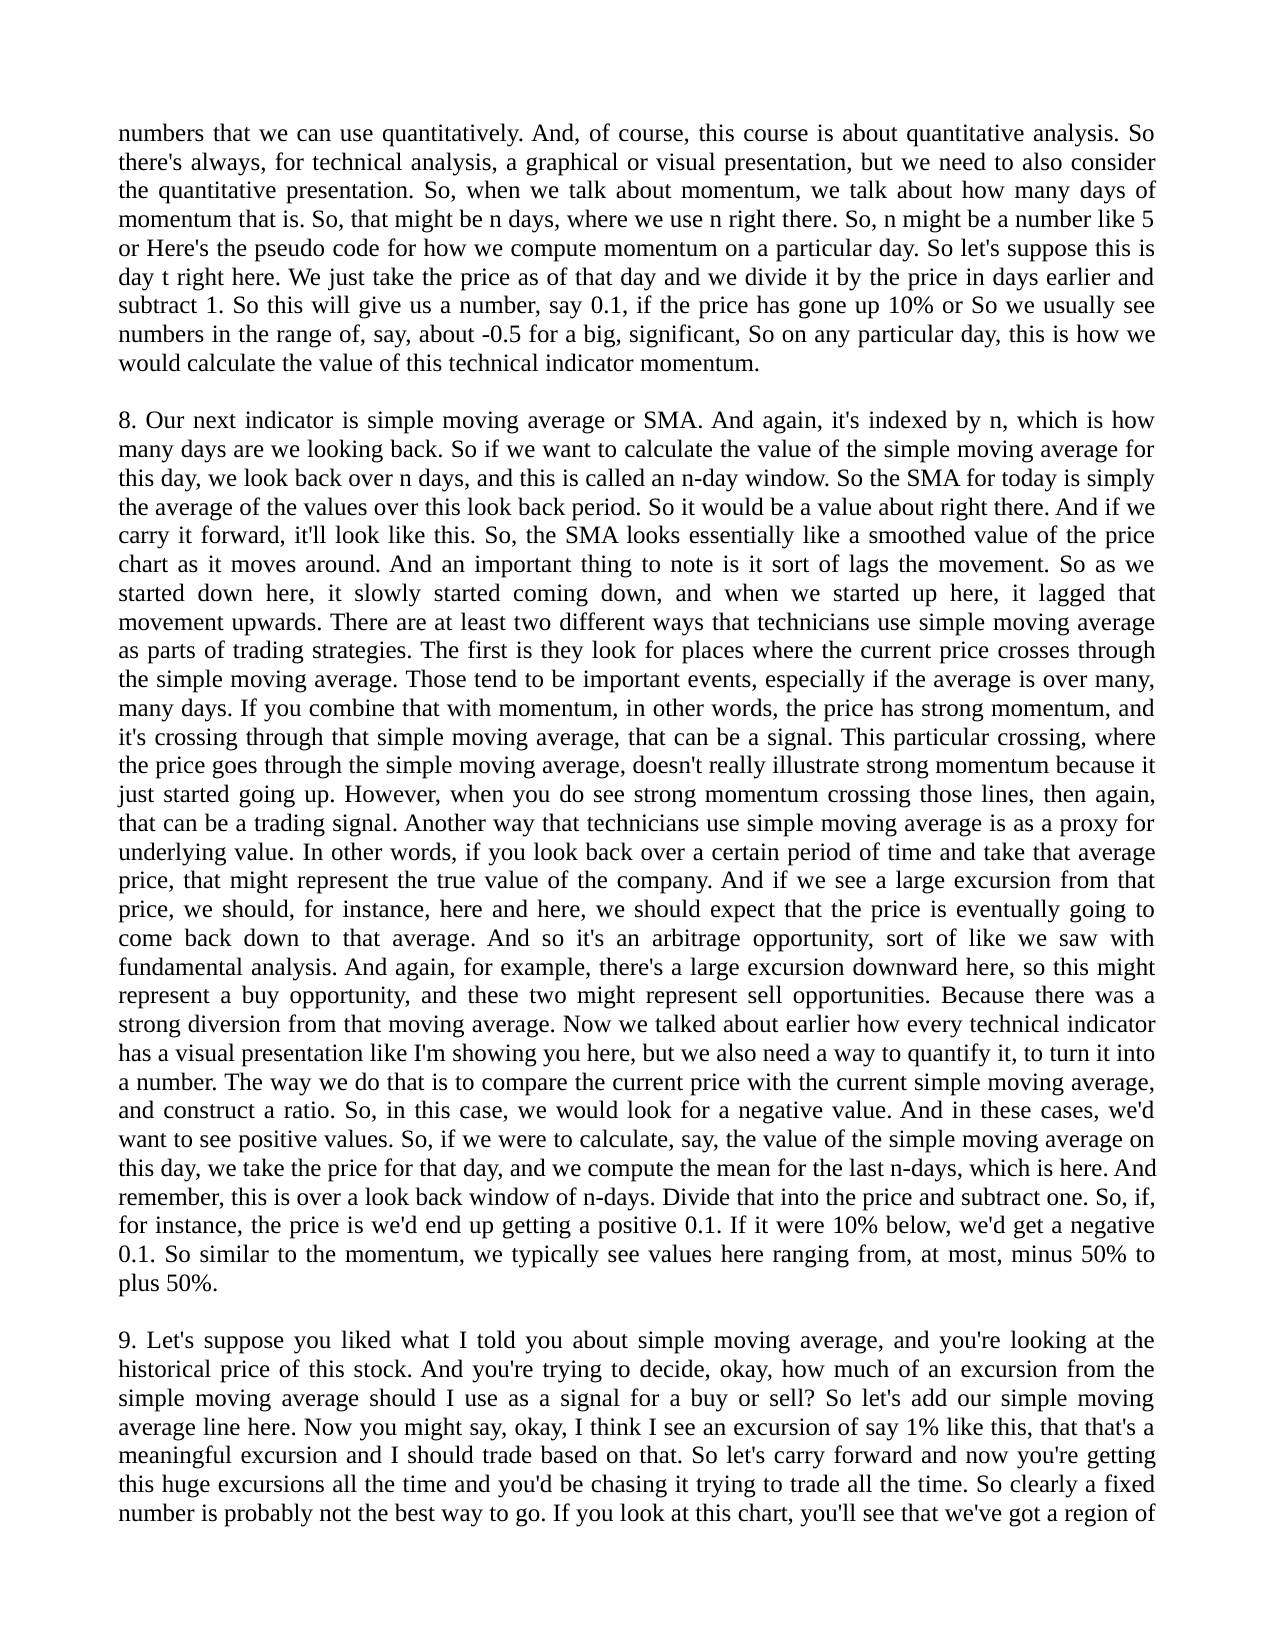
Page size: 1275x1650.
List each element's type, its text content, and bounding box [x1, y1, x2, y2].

text 8. Our next indicator is simple moving average or SMA. And again, it's indexed by n, which is how many days are we looking back. So if we want to calculate the value of the simple moving average for this day, we look back over n days, and this is called an n-day window. So the SMA for today is simply the average of the values over this look back period. So it would be a value about right there. And if we carry it forward, it'll look like this. So, the SMA looks essentially like a smoothed value of the price chart as it moves around. And an important thing to note is it sort of lags the movement. So as we started down here, it slowly started coming down, and when we started up here, it lagged that movement upwards. There are at least two different ways that technicians use simple moving average as parts of trading strategies. The first is they look for places where the current price crosses through the simple moving average. Those tend to be important events, especially if the average is over many, many days. If you combine that with momentum, in other words, the price has strong momentum, and it's crossing through that simple moving average, that can be a signal. This particular crossing, where the price goes through the simple moving average, doesn't really illustrate strong momentum because it just started going up. However, when you do see strong momentum crossing those lines, then again, that can be a trading signal. Another way that technicians use simple moving average is as a proxy for underlying value. In other words, if you look back over a certain period of time and take that average price, that might represent the true value of the company. And if we see a large excursion from that price, we should, for instance, here and here, we should expect that the price is eventually going to come back down to that average. And so it's an arbitrage opportunity, sort of like we saw with fundamental analysis. And again, for example, there's a large excursion downward here, so this might represent a buy opportunity, and these two might represent sell opportunities. Because there was a strong diversion from that moving average. Now we talked about earlier how every technical indicator has a visual presentation like I'm showing you here, but we also need a way to quantify it, to turn it into a number. The way we do that is to compare the current price with the current simple moving average, and construct a ratio. So, in this case, we would look for a negative value. And in these cases, we'd want to see positive values. So, if we were to calculate, say, the value of the simple moving average on this day, we take the price for that day, and we compute the mean for the last n-days, which is here. And remember, this is over a look back window of n-days. Divide that into the price and subtract one. So, if, for instance, the price is we'd end up getting a positive 0.1. If it were 10% below, we'd get a negative 0.1. So similar to the momentum, we typically see values here ranging from, at most, minus 50% to plus 50%. [118, 406, 1157, 1297]
text numbers that we can use quantitatively. And, of course, this course is about quantitative analysis. So there's always, for technical analysis, a graphical or visual presentation, but we need to also consider the quantitative presentation. So, when we talk about momentum, we talk about how many days of momentum that is. So, that might be n days, where we use n right there. So, n might be a number like 5 or Here's the pseudo code for how we compute momentum on a particular day. So let's suppose this is day t right here. We just take the price as of that day and we divide it by the price in days earlier and subtract 1. So this will give us a number, say 0.1, if the price has gone up 10% or So we usually see numbers in the range of, say, about -0.5 for a big, significant, So on any particular day, this is how we would calculate the value of this technical indicator momentum. [118, 118, 1157, 377]
text 9. Let's suppose you liked what I told you about simple moving average, and you're looking at the historical price of this stock. And you're trying to decide, okay, how much of an excursion from the simple moving average should I use as a signal for a buy or sell? So let's add our simple moving average line here. Now you might say, okay, I think I see an excursion of say 1% like this, that that's a meaningful excursion and I should trade based on that. So let's carry forward and now you're getting this huge excursions all the time and you'd be chasing it trying to trade all the time. So clearly a fixed number is probably not the best way to go. If you look at this chart, you'll see that we've got a region of [118, 1326, 1157, 1527]
